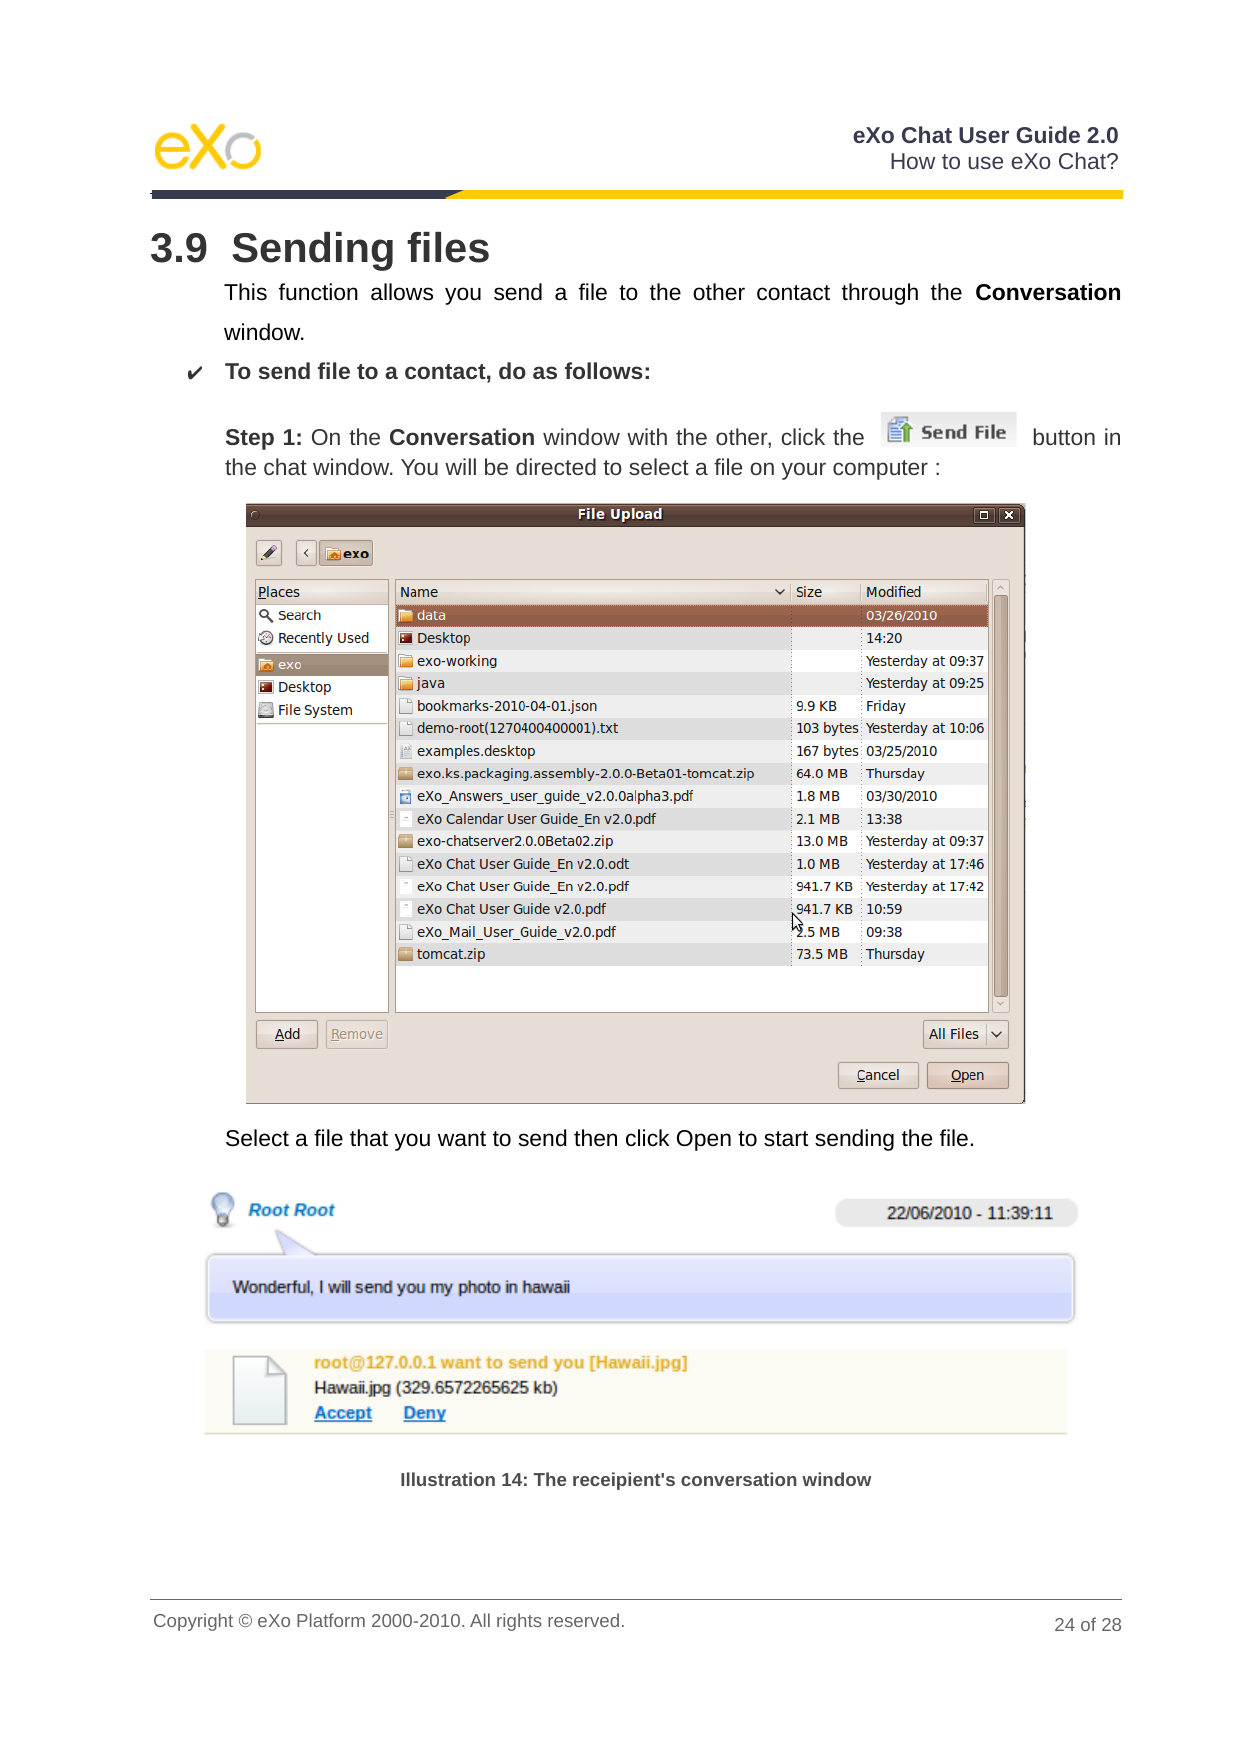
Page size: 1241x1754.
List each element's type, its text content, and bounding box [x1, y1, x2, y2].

list To send file to a contact, do as follows: [187, 358, 1122, 384]
subtitle Sending files [150, 223, 1122, 271]
list Step 1: On the Conversation window with the other, click the button in the chat window. You will be directed to select a file on your computer : [187, 405, 1122, 481]
picture [194, 1177, 1085, 1441]
picture [155, 123, 262, 170]
picture [151, 190, 1124, 199]
list Select a file that you want to send then click Open to start sending the file. [187, 488, 1122, 1151]
picture [880, 412, 1017, 447]
text This function allows you send a file to the other contact through the Conversation window. [224, 279, 1122, 345]
list Illustration 14: The receipient's conversation window [187, 1253, 1085, 1491]
picture [246, 503, 1026, 1104]
